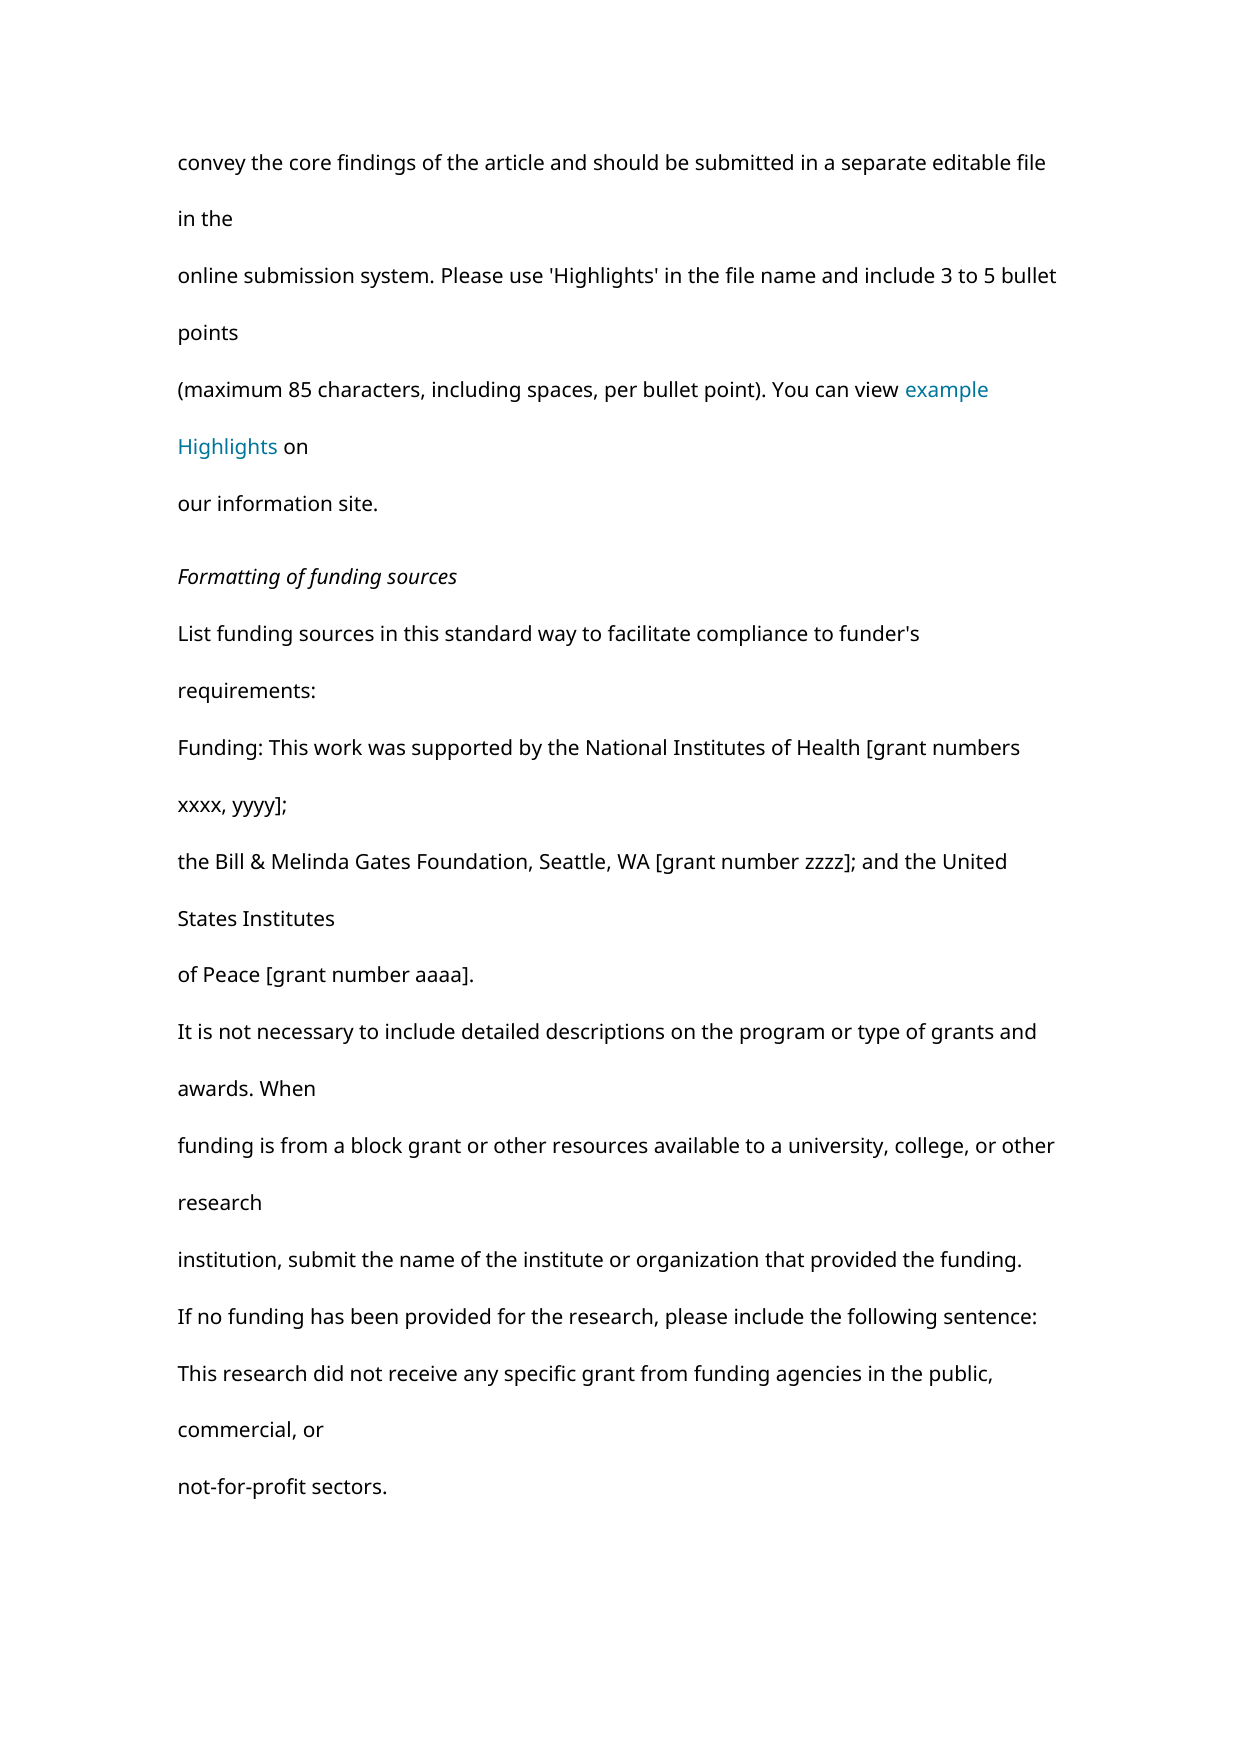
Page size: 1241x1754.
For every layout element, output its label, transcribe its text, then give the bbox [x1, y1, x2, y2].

text convey the core findings of the article and should be submitted in a separate editable file in the online submission system. Please use 'Highlights' in the file name and include 3 to 5 bullet points (maximum 85 characters, including spaces, per bullet point). You can view example Highlights on our information site. [177, 148, 1063, 517]
text Formatting of funding sources List funding sources in this standard way to facilitate compliance to funder's requirements: Funding: This work was supported by the National Institutes of Health [grant numbers xxxx, yyyy]; the Bill & Melinda Gates Foundation, Seattle, WA [grant number zzzz]; and the United States Institutes of Peace [grant number aaaa]. It is not necessary to include detailed descriptions on the program or type of grants and awards. When funding is from a block grant or other resources available to a university, college, or other research institution, submit the name of the institute or organization that provided the funding. If no funding has been provided for the research, please include the following sentence: This research did not receive any specific grant from funding agencies in the public, commercial, or not-for-profit sectors. [177, 562, 1063, 1501]
